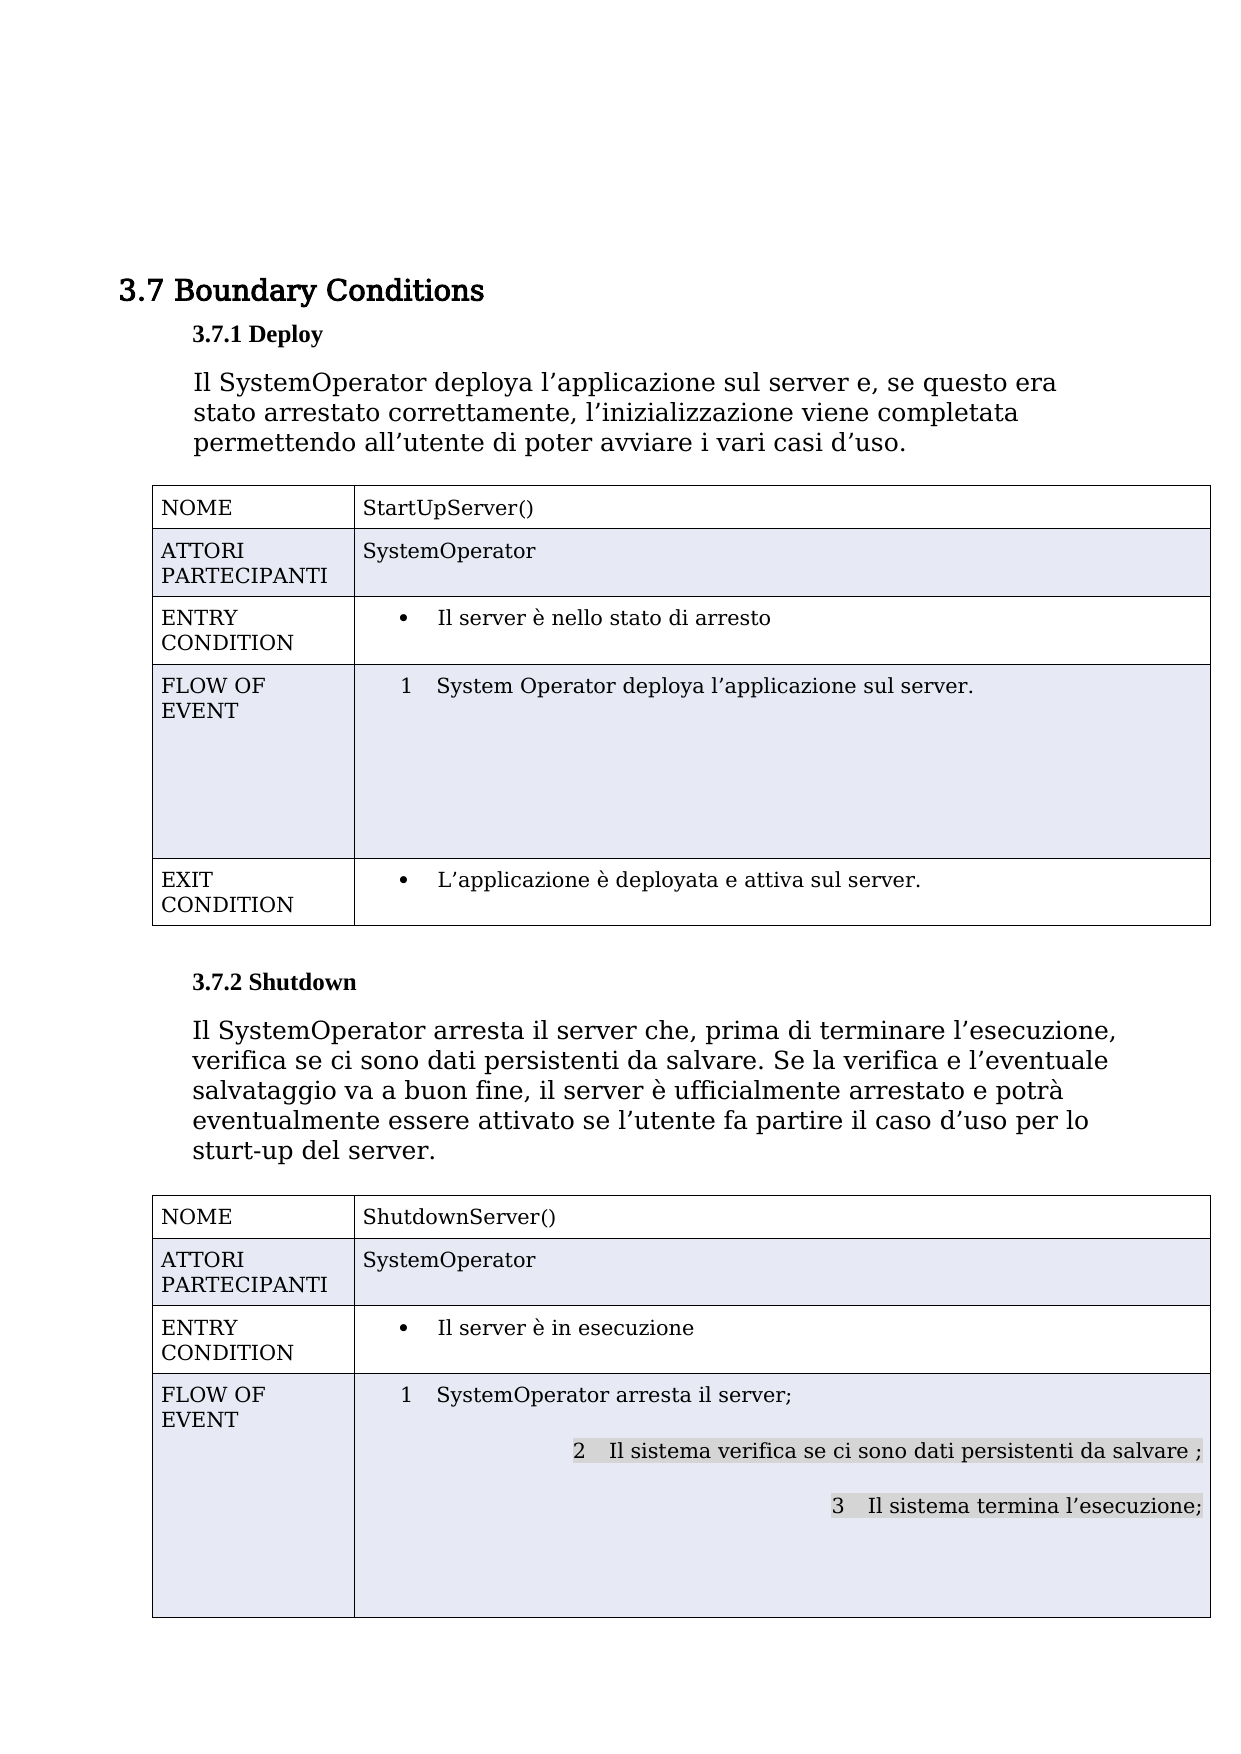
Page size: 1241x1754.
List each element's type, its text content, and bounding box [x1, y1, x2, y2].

table_cell FLOW OF EVENT [153, 1374, 354, 1617]
table_cell Il server è nello stato di arresto [355, 597, 1210, 663]
table_header NOME [153, 486, 354, 528]
table_cell Il server è in esecuzione [355, 1306, 1210, 1373]
table_cell SystemOperator [355, 1239, 1210, 1305]
table_header StartUpServer() [355, 486, 1210, 528]
table_cell FLOW OF EVENT [153, 665, 354, 858]
table_cell ENTRY CONDITION [153, 1306, 354, 1373]
subtitle 3.7 Boundary Conditions [118, 271, 1122, 306]
text 3.7.2 Shutdown [192, 967, 1122, 996]
table_cell System Operator deploya l’applicazione sul server. [355, 665, 1210, 858]
table_header NOME [153, 1196, 354, 1237]
table_cell L’applicazione è deployata e attiva sul server. [355, 859, 1210, 925]
text 3.7.1 Deploy [192, 319, 1122, 348]
table_cell ATTORI PARTECIPANTI [153, 1239, 354, 1305]
table_cell ATTORI PARTECIPANTI [153, 529, 354, 596]
table_cell SystemOperator [355, 529, 1210, 596]
text Il SystemOperator arresta il server che, prima di terminare l’esecuzione, verifica se ci sono dati persistenti da salvare. Se la verifica e l’eventuale salvataggio va a buon fine, il server è ufficialmente arrestato e potrà eventualmente essere attivato se l’utente fa partire il caso d’uso per lo sturt-up del server. [192, 1015, 1122, 1165]
table_cell SystemOperator arresta il server; Il sistema verifica se ci sono dati persistenti da salvare ; Il sistema termina l’esecuzione; [355, 1374, 1210, 1617]
table_cell EXIT CONDITION [153, 859, 354, 925]
table_cell ENTRY CONDITION [153, 597, 354, 663]
table_header ShutdownServer() [355, 1196, 1210, 1237]
list Il SystemOperator deploya l’applicazione sul server e, se questo era stato arrestato correttamente, l’inizializzazione viene completata permettendo all’utente di poter avviare i vari casi d’uso. [193, 367, 1122, 457]
